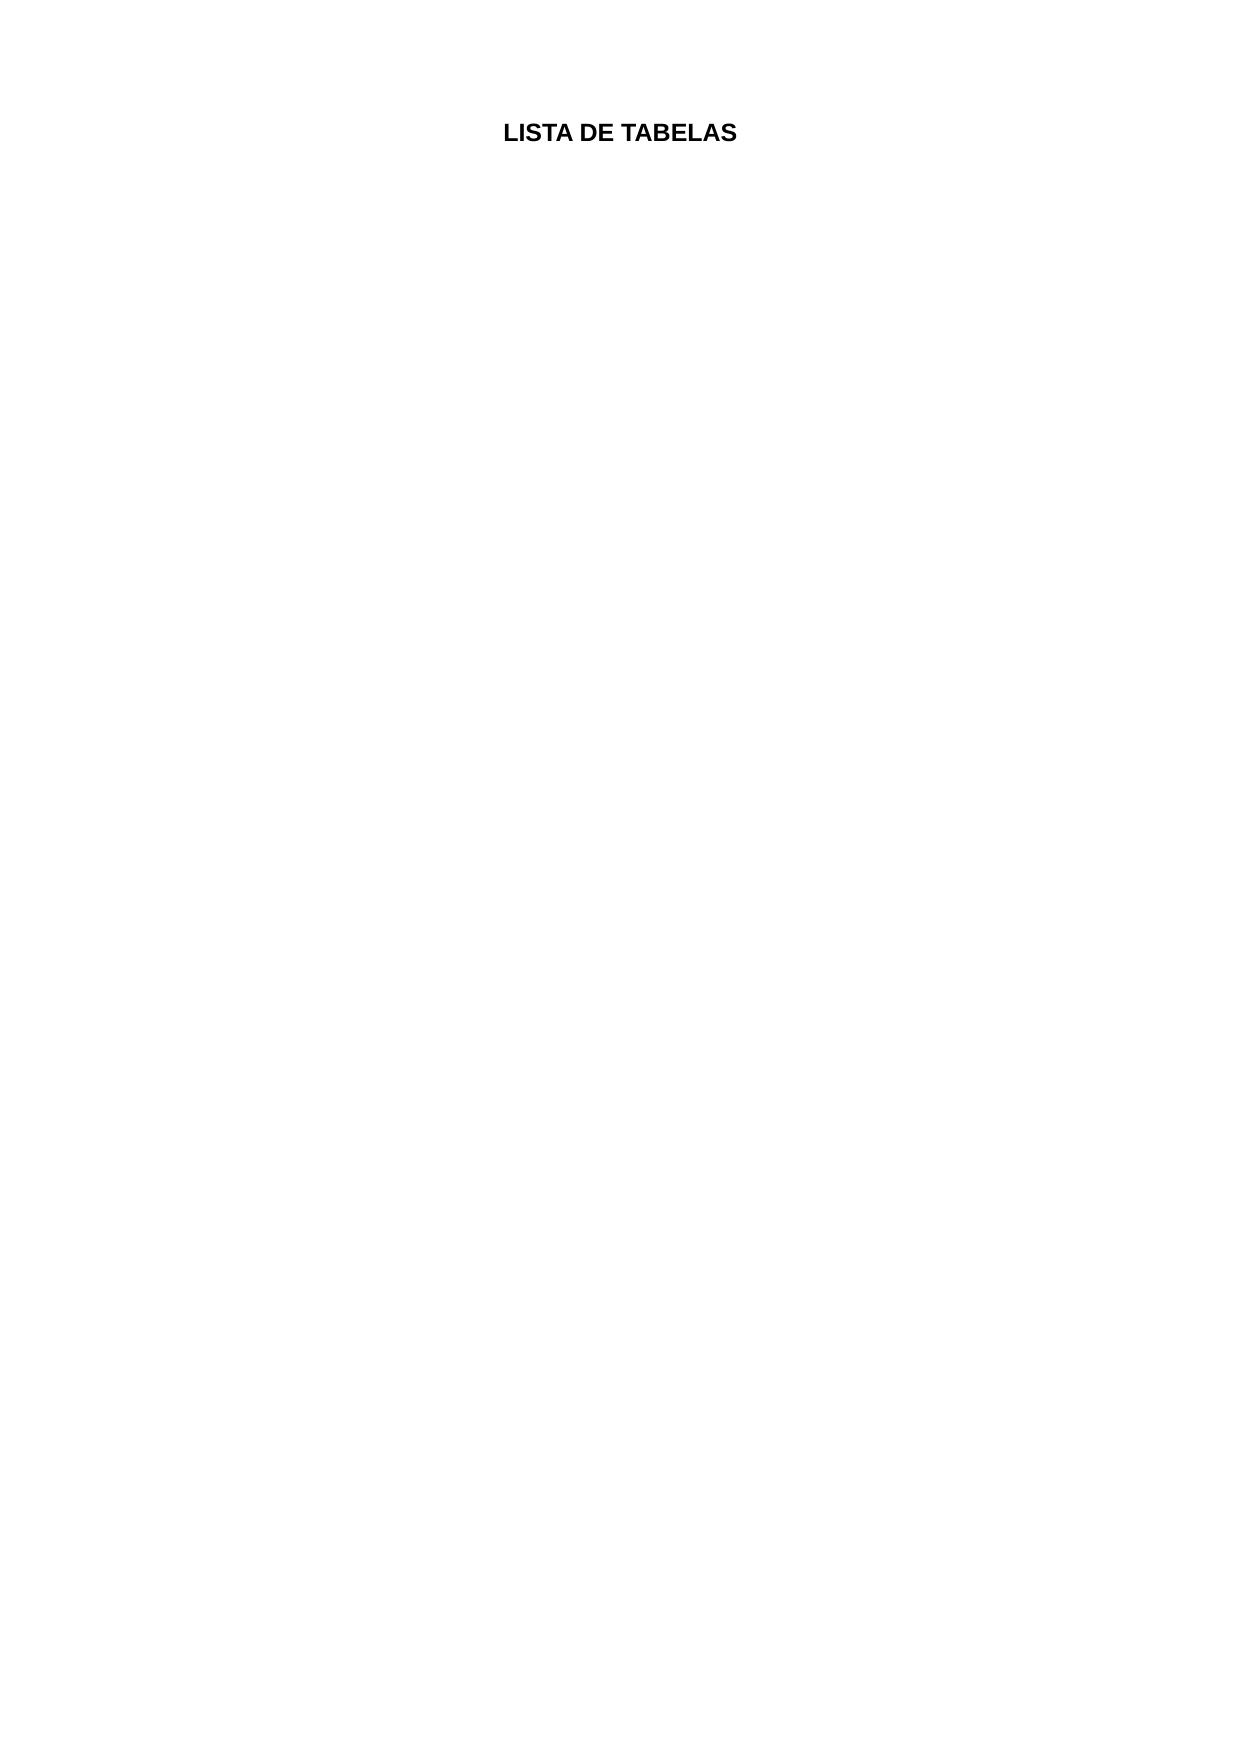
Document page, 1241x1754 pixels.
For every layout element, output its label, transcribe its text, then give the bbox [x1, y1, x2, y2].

text LISTA DE TABELAS [118, 118, 1122, 147]
